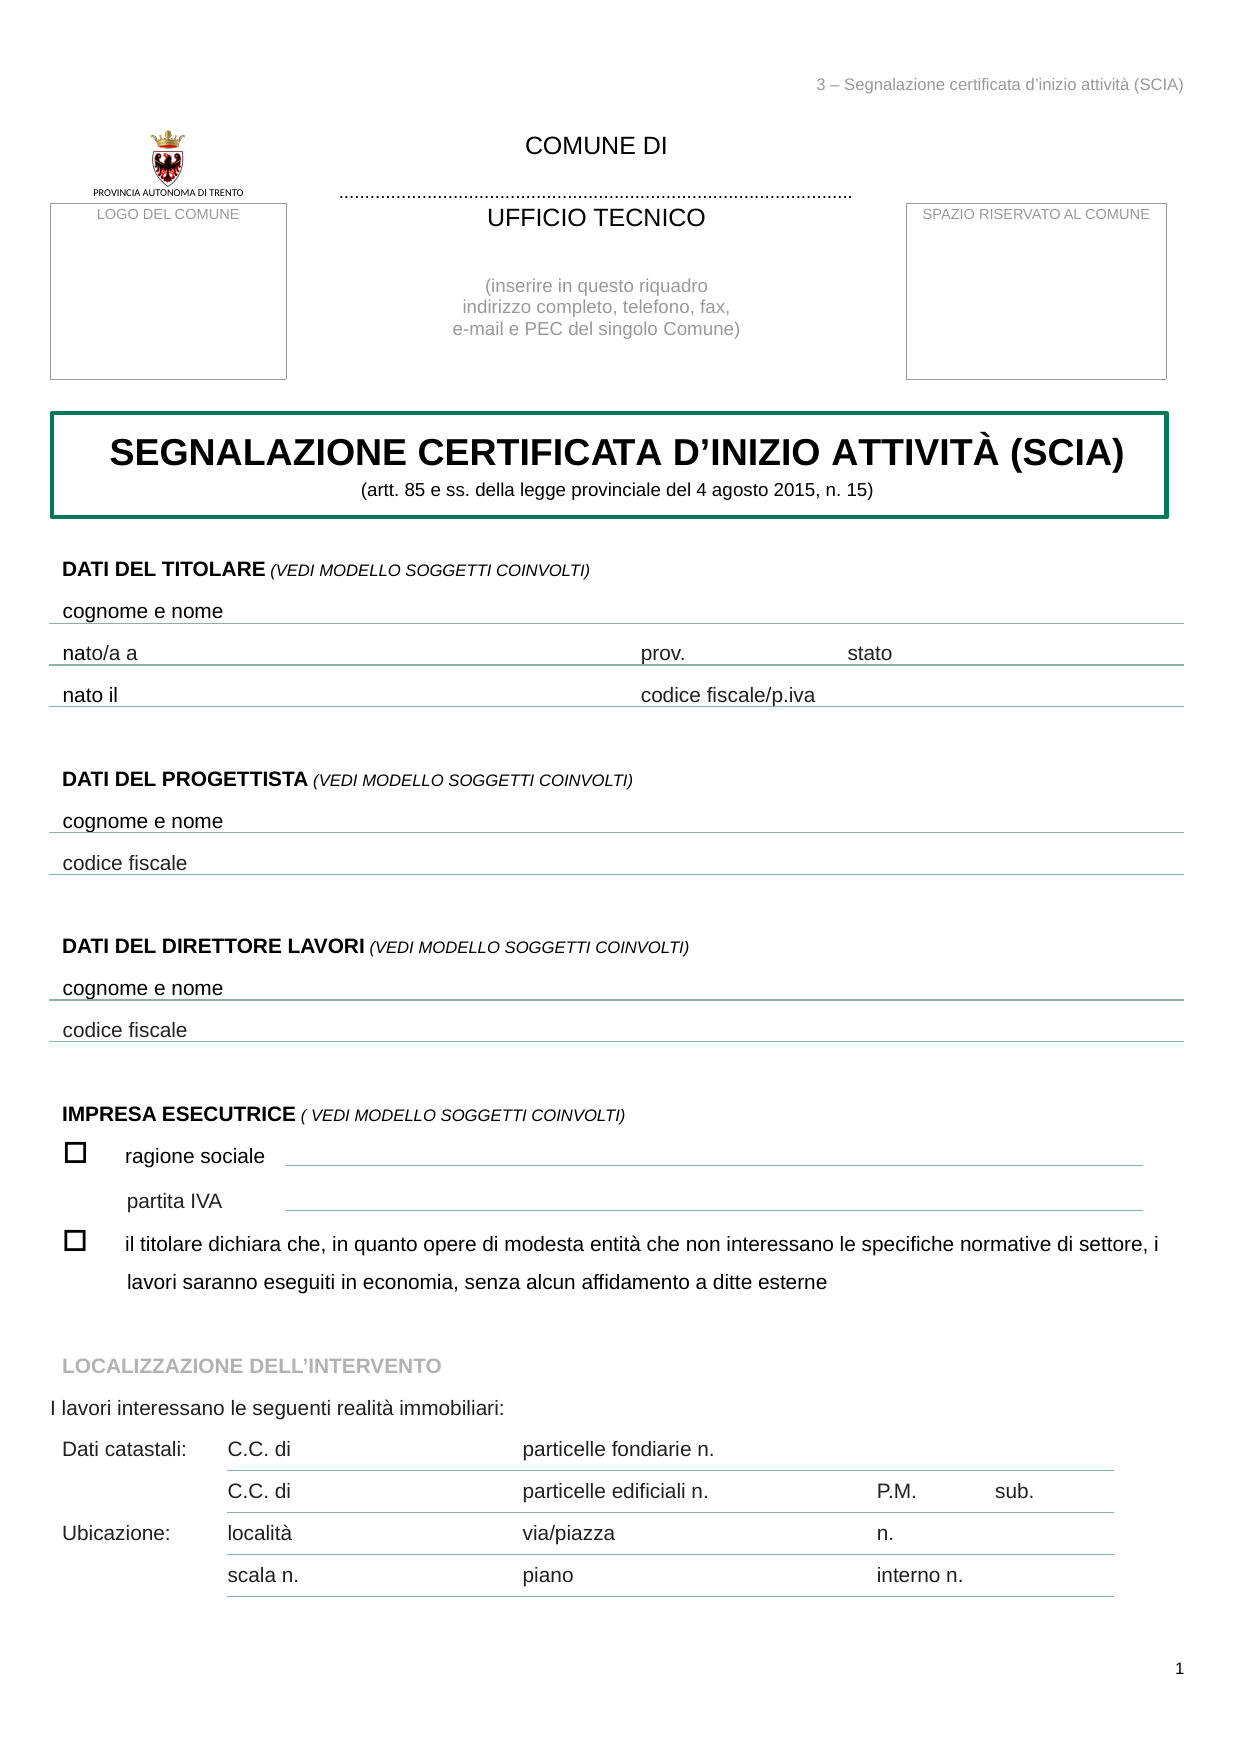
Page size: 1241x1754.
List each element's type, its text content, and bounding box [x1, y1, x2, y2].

table_header [906, 131, 1166, 203]
text cognome e nome [62, 808, 1186, 832]
text cognome e nome [62, 599, 1186, 623]
table_header PROVINCIA AUTONOMA DI TRENTO [50, 131, 286, 203]
text (artt. 85 e ss. della legge provinciale del 4 agosto 2015, n. 15) [54, 479, 1164, 501]
text Dati catastali: C.C. di particelle fondiarie n. [62, 1437, 1184, 1461]
text DATI DEL TITOLARE (VEDI MODELLO SOGGETTI COINVOLTI) [62, 557, 1184, 581]
text nato/a a prov. stato [62, 641, 1186, 665]
list ragione sociale [62, 1143, 1186, 1170]
text C.C. di particelle edificiali n. P.M. sub. [62, 1479, 1184, 1503]
table_cell LOGO DEL COMUNE [51, 204, 286, 379]
text nato il codice fiscale/p.iva [62, 683, 1186, 707]
text SEGNALAZIONE CERTIFICATA D’INIZIO ATTIVITÀ (SCIA) [54, 430, 1164, 473]
text cognome e nome [62, 976, 1186, 1000]
list il titolare dichiara che, in quanto opere di modesta entità che non interessano le specifiche normative di settore, i lavori saranno eseguiti in economia, senza alcun affidamento a ditte esterne [62, 1231, 1184, 1294]
text DATI DEL DIRETTORE LAVORI (VEDI MODELLO SOGGETTI COINVOLTI) [62, 934, 1184, 958]
picture [150, 130, 186, 187]
text codice fiscale [62, 1018, 1186, 1042]
table_cell SPAZIO RISERVATO AL COMUNE [907, 204, 1166, 379]
text IMPRESA ESECUTRICE ( VEDI MODELLO SOGGETTI COINVOLTI) [62, 1102, 1184, 1126]
list partita IVA [62, 1189, 1186, 1213]
text DATI DEL PROGETTISTA (VEDI MODELLO SOGGETTI COINVOLTI) [62, 767, 1184, 791]
text codice fiscale [62, 850, 1186, 874]
text Ubicazione: località via/piazza n. [62, 1521, 1184, 1545]
text scala n. piano interno n. [62, 1563, 1184, 1587]
text I lavori interessano le seguenti realità immobiliari: [50, 1395, 1184, 1419]
text LOCALIZZAZIONE DELL’INTERVENTO [62, 1353, 1184, 1377]
table_cell UFFICIO TECNICO (inserire in questo riquadro indirizzo completo, telefono, fax, e-mail e PEC del singolo Comune) [287, 203, 906, 379]
table_header COMUNE DI ................................................................................................... [286, 131, 906, 203]
